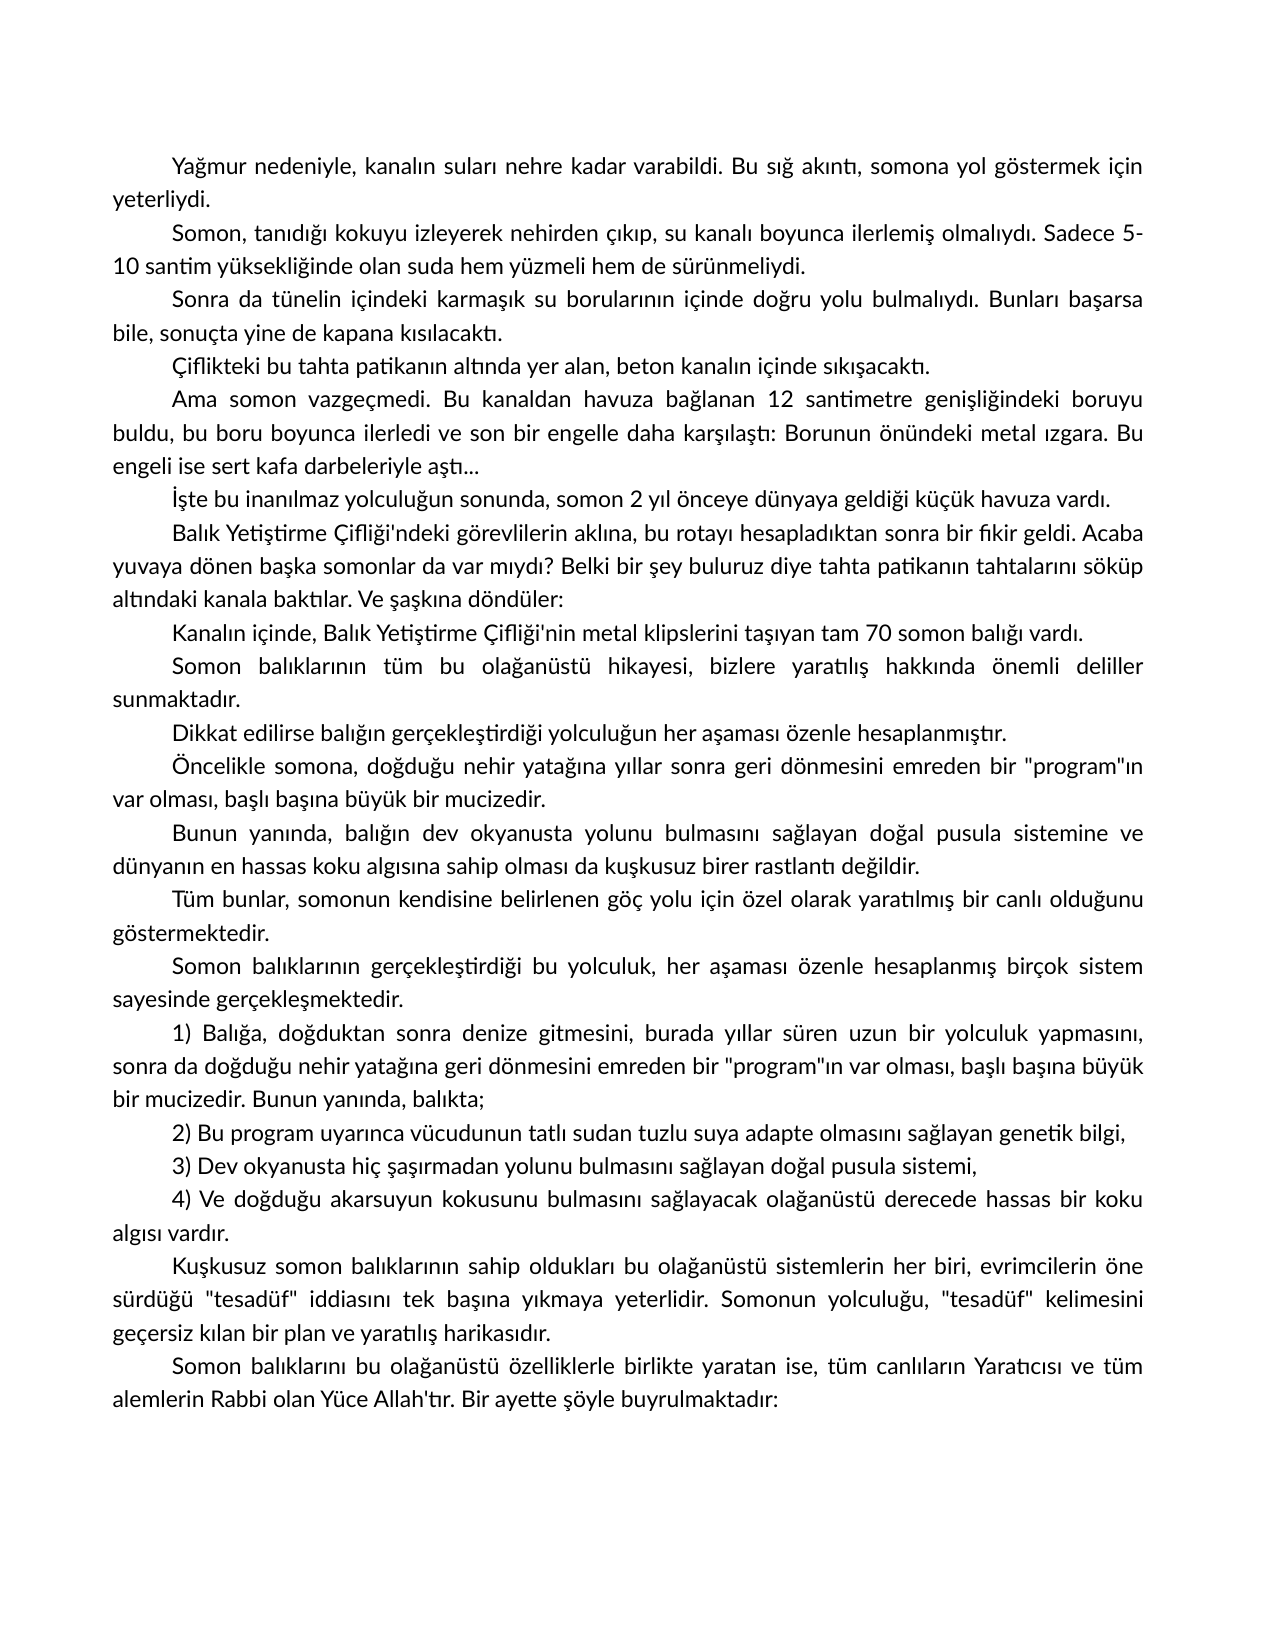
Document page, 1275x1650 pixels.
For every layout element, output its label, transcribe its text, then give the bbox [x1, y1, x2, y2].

text 3) Dev okyanusta hiç şaşırmadan yolunu bulmasını sağlayan doğal pusula sistemi, [112, 1148, 1145, 1181]
text Çiflikteki bu tahta patikanın altında yer alan, beton kanalın içinde sıkışacaktı. [112, 348, 1145, 381]
text Sonra da tünelin içindeki karmaşık su borularının içinde doğru yolu bulmalıydı. Bunları başarsa bile, sonuçta yine de kapana kısılacaktı. [112, 281, 1145, 348]
text İşte bu inanılmaz yolculuğun sonunda, somon 2 yıl önceye dünyaya geldiği küçük havuza vardı. [112, 481, 1145, 514]
text 1) Balığa, doğduktan sonra denize gitmesini, burada yıllar süren uzun bir yolculuk yapmasını, sonra da doğduğu nehir yatağına geri dönmesini emreden bir "program"ın var olması, başlı başına büyük bir mucizedir. Bunun yanında, balıkta; [112, 1014, 1145, 1114]
text Somon balıklarının gerçekleştirdiği bu yolculuk, her aşaması özenle hesaplanmış birçok sistem sayesinde gerçekleşmektedir. [112, 948, 1145, 1014]
text Öncelikle somona, doğduğu nehir yatağına yıllar sonra geri dönmesini emreden bir "program"ın var olması, başlı başına büyük bir mucizedir. [112, 748, 1145, 814]
text Kuşkusuz somon balıklarının sahip oldukları bu olağanüstü sistemlerin her biri, evrimcilerin öne sürdüğü "tesadüf" iddiasını tek başına yıkmaya yeterlidir. Somonun yolculuğu, "tesadüf" kelimesini geçersiz kılan bir plan ve yaratılış harikasıdır. [112, 1248, 1145, 1348]
text 2) Bu program uyarınca vücudunun tatlı sudan tuzlu suya adapte olmasını sağlayan genetik bilgi, [112, 1114, 1145, 1148]
text Dikkat edilirse balığın gerçekleştirdiği yolculuğun her aşaması özenle hesaplanmıştır. [112, 714, 1145, 748]
text Somon balıklarının tüm bu olağanüstü hikayesi, bizlere yaratılış hakkında önemli deliller sunmaktadır. [112, 648, 1145, 714]
text Tüm bunlar, somonun kendisine belirlenen göç yolu için özel olarak yaratılmış bir canlı olduğunu göstermektedir. [112, 881, 1145, 948]
text Somon, tanıdığı kokuyu izleyerek nehirden çıkıp, su kanalı boyunca ilerlemiş olmalıydı. Sadece 5-10 santim yüksekliğinde olan suda hem yüzmeli hem de sürünmeliydi. [112, 214, 1145, 281]
text Ama somon vazgeçmedi. Bu kanaldan havuza bağlanan 12 santimetre genişliğindeki boruyu buldu, bu boru boyunca ilerledi ve son bir engelle daha karşılaştı: Borunun önündeki metal ızgara. Bu engeli ise sert kafa darbeleriyle aştı... [112, 381, 1145, 481]
text Kanalın içinde, Balık Yetiştirme Çifliği'nin metal klipslerini taşıyan tam 70 somon balığı vardı. [112, 614, 1145, 648]
text Bunun yanında, balığın dev okyanusta yolunu bulmasını sağlayan doğal pusula sistemine ve dünyanın en hassas koku algısına sahip olması da kuşkusuz birer rastlantı değildir. [112, 814, 1145, 881]
text Somon balıklarını bu olağanüstü özelliklerle birlikte yaratan ise, tüm canlıların Yaratıcısı ve tüm alemlerin Rabbi olan Yüce Allah'tır. Bir ayette şöyle buyrulmaktadır: [112, 1348, 1145, 1414]
text 4) Ve doğduğu akarsuyun kokusunu bulmasını sağlayacak olağanüstü derecede hassas bir koku algısı vardır. [112, 1181, 1145, 1248]
text Yağmur nedeniyle, kanalın suları nehre kadar varabildi. Bu sığ akıntı, somona yol göstermek için yeterliydi. [112, 148, 1145, 214]
text Balık Yetiştirme Çifliği'ndeki görevlilerin aklına, bu rotayı hesapladıktan sonra bir fikir geldi. Acaba yuvaya dönen başka somonlar da var mıydı? Belki bir şey buluruz diye tahta patikanın tahtalarını söküp altındaki kanala baktılar. Ve şaşkına döndüler: [112, 514, 1145, 614]
